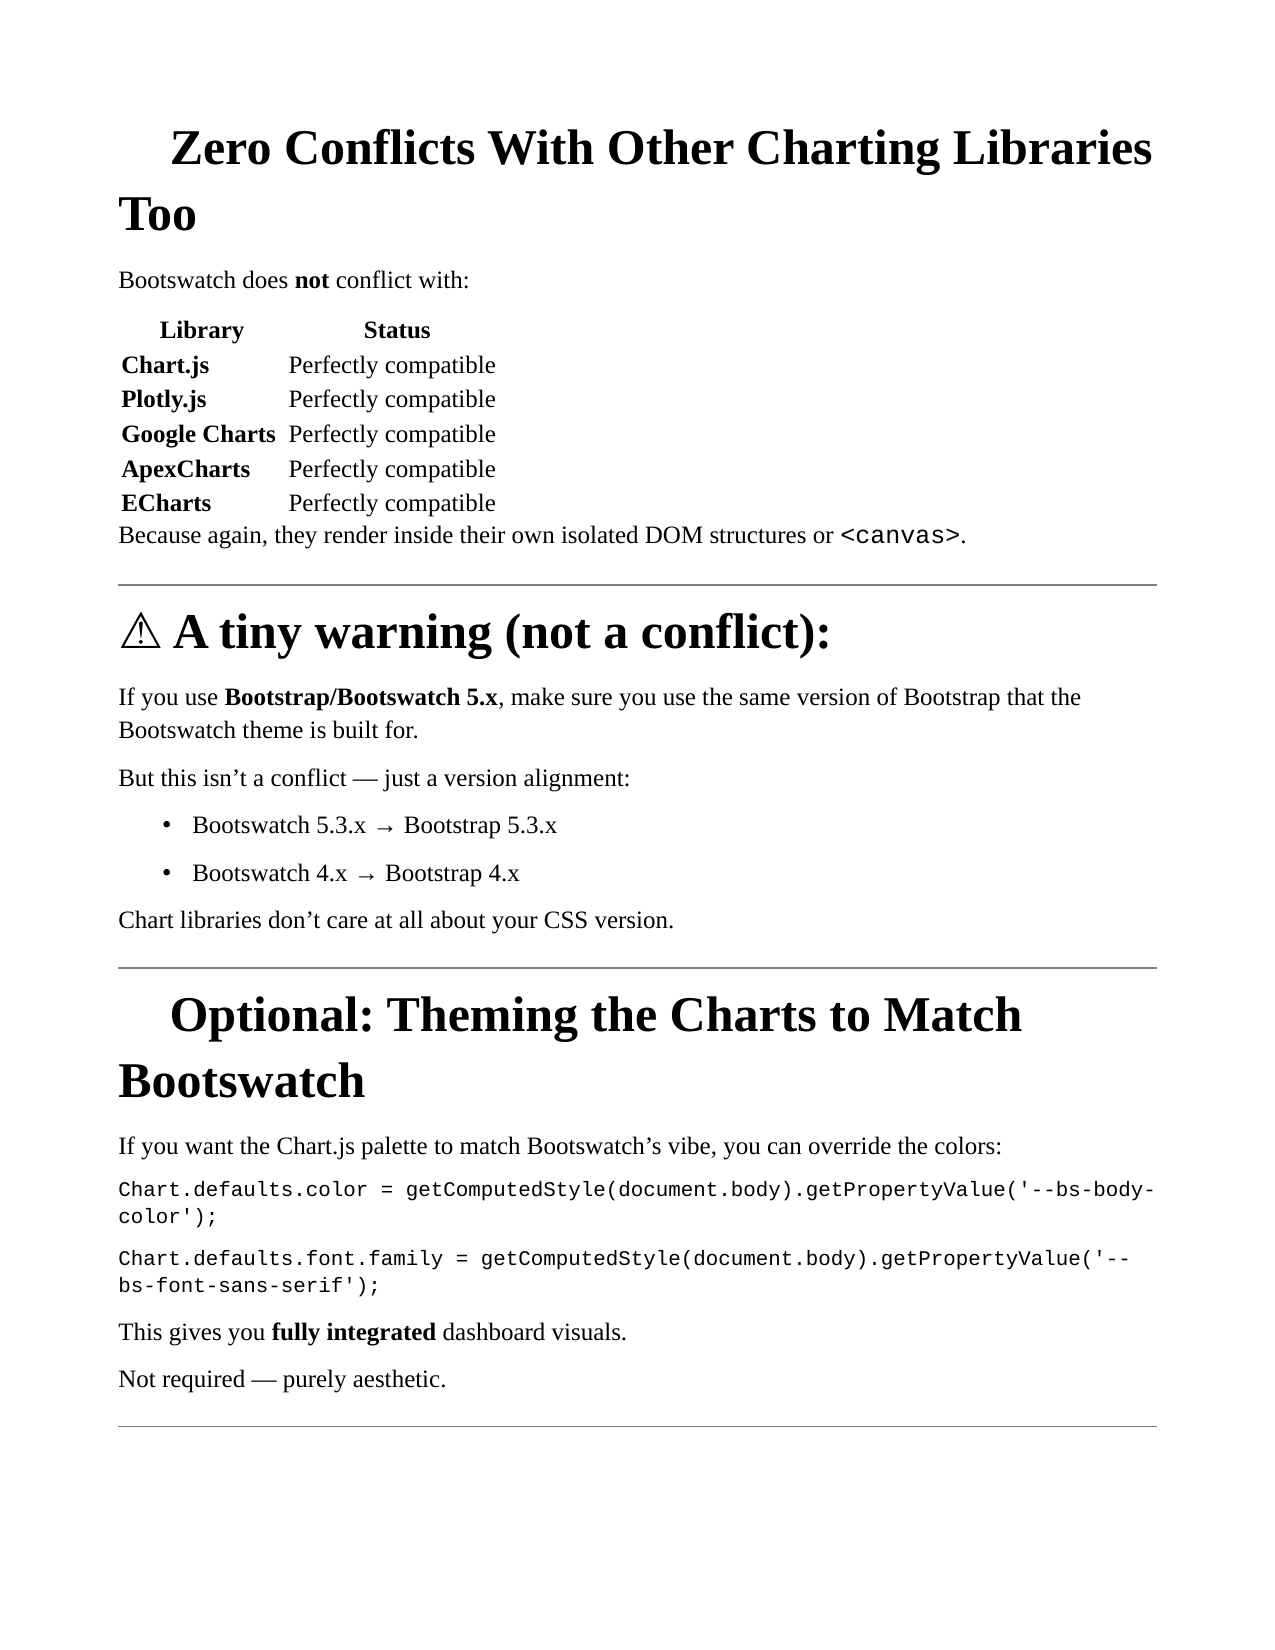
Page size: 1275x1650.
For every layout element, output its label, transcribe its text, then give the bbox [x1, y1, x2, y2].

table_header Library [118, 313, 285, 347]
subtitle 🚫 Zero Conflicts With Other Charting Libraries Too [118, 118, 1157, 242]
text Not required — purely aesthetic. [118, 1364, 1157, 1393]
text Chart.defaults.font.family = getComputedStyle(document.body).getPropertyValue('--bs-font-sans-serif'); [118, 1248, 1157, 1298]
table_cell Perfectly compatible [285, 416, 509, 451]
table_cell ApexCharts [118, 451, 285, 485]
table_cell ECharts [118, 485, 285, 520]
text Chart libraries don’t care at all about your CSS version. [118, 905, 1157, 934]
table_cell Plotly.js [118, 382, 285, 416]
table_cell Perfectly compatible [285, 382, 509, 416]
subtitle 🧠 Optional: Theming the Charts to Match Bootswatch [118, 984, 1157, 1108]
text This gives you fully integrated dashboard visuals. [118, 1317, 1157, 1345]
text If you use Bootstrap/Bootswatch 5.x, make sure you use the same version of Bootstrap that the Bootswatch theme is built for. [118, 682, 1157, 744]
text Chart.defaults.color = getComputedStyle(document.body).getPropertyValue('--bs-body-color'); [118, 1179, 1157, 1229]
table_cell Perfectly compatible [285, 485, 509, 520]
table_cell Google Charts [118, 416, 285, 451]
subtitle ⚠️ A tiny warning (not a conflict): [118, 601, 1157, 659]
list Bootswatch 4.x → Bootstrap 4.x [162, 858, 1157, 887]
table_header Status [285, 313, 509, 347]
text Bootswatch does not conflict with: [118, 265, 1157, 293]
text If you want the Chart.js palette to match Bootswatch’s vibe, you can override the colors: [118, 1131, 1157, 1160]
table_cell Perfectly compatible [285, 347, 509, 382]
table_cell Chart.js [118, 347, 285, 382]
table_cell Perfectly compatible [285, 451, 509, 485]
text Because again, they render inside their own isolated DOM structures or <canvas>. [118, 520, 1157, 551]
text But this isn’t a conflict — just a version alignment: [118, 763, 1157, 791]
list Bootswatch 5.3.x → Bootstrap 5.3.x [162, 810, 1157, 839]
